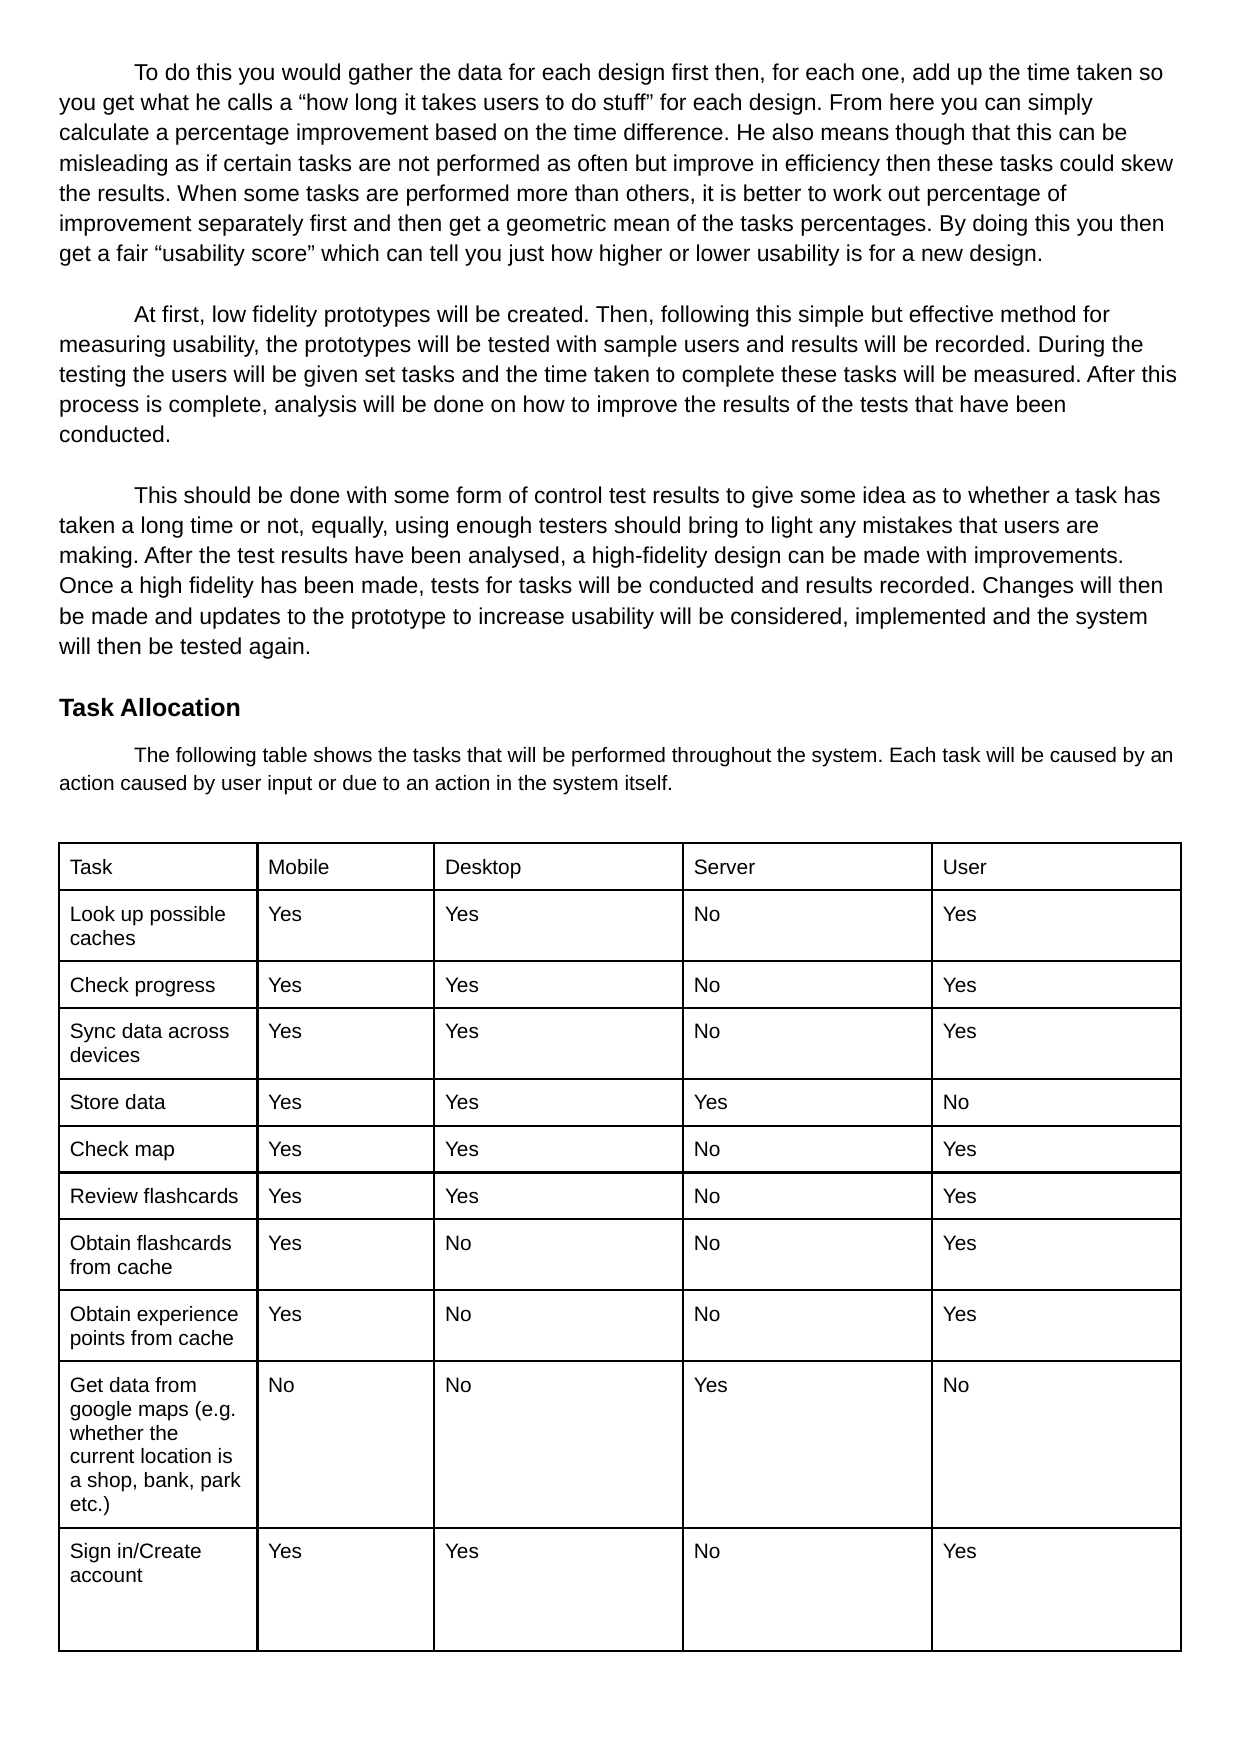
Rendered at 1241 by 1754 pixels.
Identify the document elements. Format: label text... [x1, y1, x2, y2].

table_header Desktop [435, 844, 682, 889]
table_cell Store data [60, 1080, 256, 1124]
table_header Mobile [259, 844, 433, 889]
table_cell No [684, 962, 931, 1007]
table_cell Yes [259, 891, 433, 960]
table_cell Yes [933, 962, 1180, 1007]
table_cell No [684, 1174, 931, 1218]
table_cell Yes [684, 1080, 931, 1124]
table_cell Sync data across devices [60, 1009, 256, 1078]
table_cell No [684, 1529, 931, 1649]
table_cell Yes [435, 891, 682, 960]
text This should be done with some form of control test results to give some idea as to whether a task has taken a long time or not, equally, using enough testers should bring to light any mistakes that users are making. After the test results have been analysed, a high-fidelity design can be made with improvements. Once a high fidelity has been made, tests for tasks will be conducted and results recorded. Changes will then be made and updates to the prototype to increase usability will be considered, implemented and the system will then be tested again. [59, 482, 1181, 659]
table_cell Yes [435, 1009, 682, 1078]
table_cell Yes [933, 1529, 1180, 1649]
table_header User [933, 844, 1180, 889]
table_cell Yes [435, 962, 682, 1007]
table_cell No [684, 1009, 931, 1078]
table_header Task [60, 844, 256, 889]
table_cell Yes [933, 1009, 1180, 1078]
table_cell Yes [933, 891, 1180, 960]
table_cell No [933, 1080, 1180, 1124]
text To do this you would gather the data for each design first then, for each one, add up the time taken so you get what he calls a “how long it takes users to do stuff” for each design. From here you can simply calculate a percentage improvement based on the time difference. He also means though that this can be misleading as if certain tasks are not performed as often but improve in efficiency then these tasks could skew the results. When some tasks are performed more than others, it is better to work out percentage of improvement separately first and then get a geometric mean of the tasks percentages. By doing this you then get a fair “usability score” which can tell you just how higher or lower usability is for a new design. [59, 59, 1181, 267]
table_cell Review flashcards [60, 1174, 256, 1218]
table_cell Yes [259, 1127, 433, 1171]
table_cell Yes [933, 1291, 1180, 1360]
table_cell Get data from google maps (e.g. whether the current location is a shop, bank, park etc.) [60, 1362, 256, 1527]
table_cell Yes [933, 1127, 1180, 1171]
table_cell No [435, 1220, 682, 1289]
table_cell Yes [259, 962, 433, 1007]
text The following table shows the tasks that will be performed throughout the system. Each task will be caused by an action caused by user input or due to an action in the system itself. [59, 743, 1181, 794]
table_cell Yes [435, 1529, 682, 1649]
text Task Allocation [59, 693, 1181, 722]
table_cell No [435, 1291, 682, 1360]
table_cell Yes [259, 1220, 433, 1289]
table_header Server [684, 844, 931, 889]
table_cell Yes [435, 1127, 682, 1171]
table_cell Check map [60, 1127, 256, 1171]
table_cell Yes [435, 1080, 682, 1124]
table_cell Yes [259, 1529, 433, 1649]
table_cell Yes [933, 1220, 1180, 1289]
table_cell Yes [435, 1174, 682, 1218]
table_cell Yes [259, 1080, 433, 1124]
table_cell No [684, 1291, 931, 1360]
table_cell No [435, 1362, 682, 1527]
table_cell No [684, 1127, 931, 1171]
table_cell Yes [684, 1362, 931, 1527]
table_cell Yes [259, 1009, 433, 1078]
table_cell No [259, 1362, 433, 1527]
table_cell No [684, 1220, 931, 1289]
table_cell No [933, 1362, 1180, 1527]
table_cell Look up possible caches [60, 891, 256, 960]
table_cell No [684, 891, 931, 960]
table_cell Check progress [60, 962, 256, 1007]
table_cell Yes [259, 1174, 433, 1218]
table_cell Sign in/Create account [60, 1529, 256, 1649]
table_cell Obtain experience points from cache [60, 1291, 256, 1360]
table_cell Yes [259, 1291, 433, 1360]
table_cell Yes [933, 1174, 1180, 1218]
table_cell Obtain flashcards from cache [60, 1220, 256, 1289]
text At first, low fidelity prototypes will be created. Then, following this simple but effective method for measuring usability, the prototypes will be tested with sample users and results will be recorded. During the testing the users will be given set tasks and the time taken to complete these tasks will be measured. After this process is complete, analysis will be done on how to improve the results of the tests that have been conducted. [59, 301, 1181, 448]
